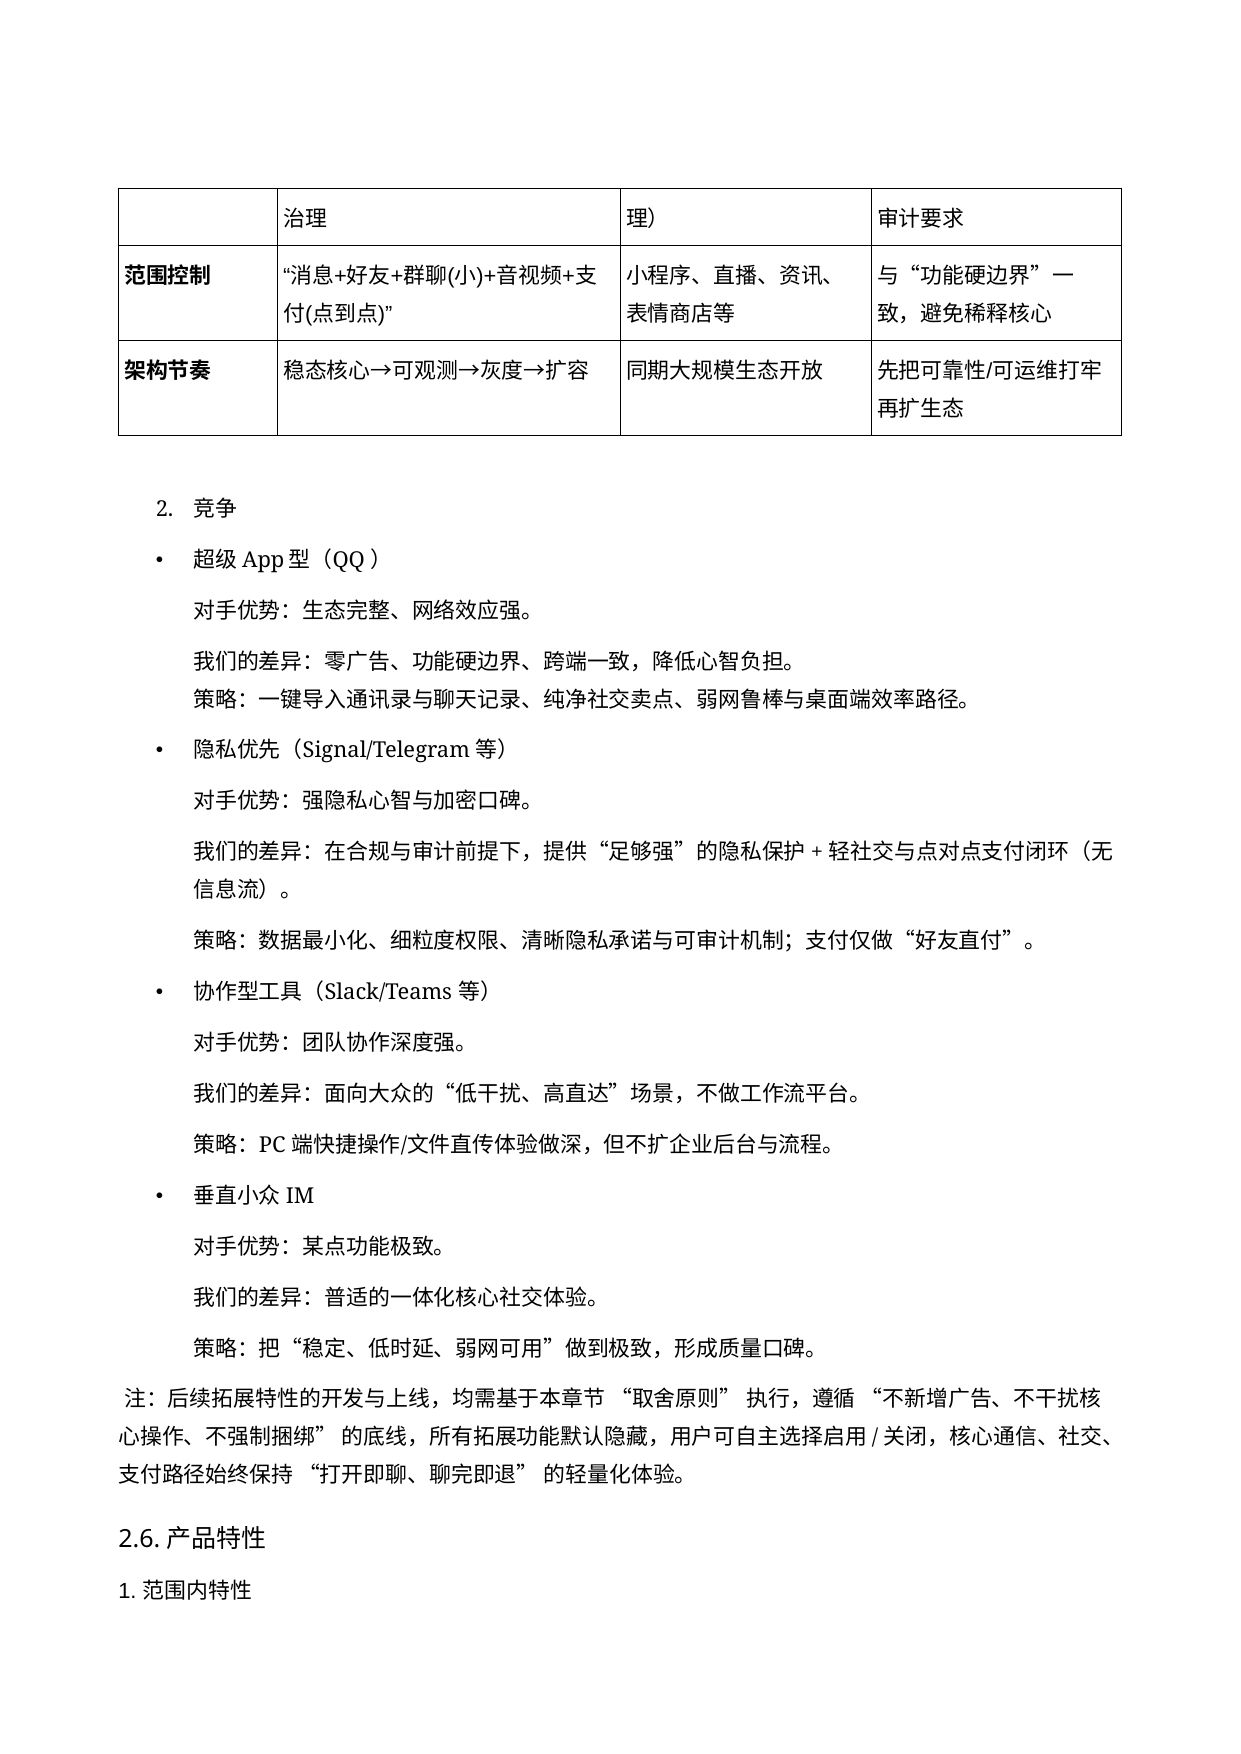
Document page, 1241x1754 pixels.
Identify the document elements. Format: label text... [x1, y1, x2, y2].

table_cell 治理 [278, 189, 620, 245]
list 隐私优先（Signal/Telegram 等） [156, 732, 1122, 764]
table_cell [119, 189, 277, 245]
text 注：后续拓展特性的开发与上线，均需基于本章节 “取舍原则” 执行，遵循 “不新增广告、不干扰核心操作、不强制捆绑” 的底线，所有拓展功能默认隐藏，用户可自主选择启用 / 关闭，核心通信、社交、支付路径始终保持 “打开即聊、聊完即退” 的轻量化体验。 [118, 1381, 1122, 1489]
table_cell 先把可靠性/可运维打牢再扩生态 [872, 341, 1121, 435]
list 我们的差异：零广告、功能硬边界、跨端一致，降低心智负担。 策略：一键导入通讯录与聊天记录、纯净社交卖点、弱网鲁棒与桌面端效率路径。 [156, 644, 1122, 713]
table_cell 架构节奏 [119, 341, 277, 435]
table_cell 同期大规模生态开放 [621, 341, 871, 435]
list 对手优势：某点功能极致。 [156, 1229, 1122, 1261]
list 对手优势：团队协作深度强。 [156, 1025, 1122, 1057]
list 对手优势：生态完整、网络效应强。 [156, 593, 1122, 624]
list 策略：数据最小化、细粒度权限、清晰隐私承诺与可审计机制；支付仅做“好友直付”。 [156, 923, 1122, 955]
table_cell 审计要求 [872, 189, 1121, 245]
list 我们的差异：在合规与审计前提下，提供“足够强”的隐私保护 + 轻社交与点对点支付闭环（无信息流）。 [156, 834, 1122, 904]
table_cell 稳态核心→可观测→灰度→扩容 [278, 341, 620, 435]
list 策略：PC 端快捷操作/文件直传体验做深，但不扩企业后台与流程。 [156, 1127, 1122, 1158]
list 协作型工具（Slack/Teams 等） [156, 974, 1122, 1006]
table_cell 小程序、直播、资讯、表情商店等 [621, 246, 871, 340]
list 超级 App型（QQ ） [156, 542, 1122, 574]
subtitle 产品特性 [118, 1518, 1122, 1554]
list 策略：把“稳定、低时延、弱网可用”做到极致，形成质量口碑。 [156, 1331, 1122, 1362]
list 垂直小众 IM [156, 1178, 1122, 1209]
list 竞争 [156, 491, 1122, 523]
list 我们的差异：普适的一体化核心社交体验。 [156, 1280, 1122, 1311]
list 我们的差异：面向大众的“低干扰、高直达”场景，不做工作流平台。 [156, 1076, 1122, 1108]
list 对手优势：强隐私心智与加密口碑。 [156, 783, 1122, 815]
table_cell 与“功能硬边界”一致，避免稀释核心 [872, 246, 1121, 340]
table_cell 理） [621, 189, 871, 245]
subtitle 范围内特性 [118, 1573, 1122, 1605]
table_cell 范围控制 [119, 246, 277, 340]
table_cell “消息+好友+群聊(小)+音视频+支付(点到点)” [278, 246, 620, 340]
